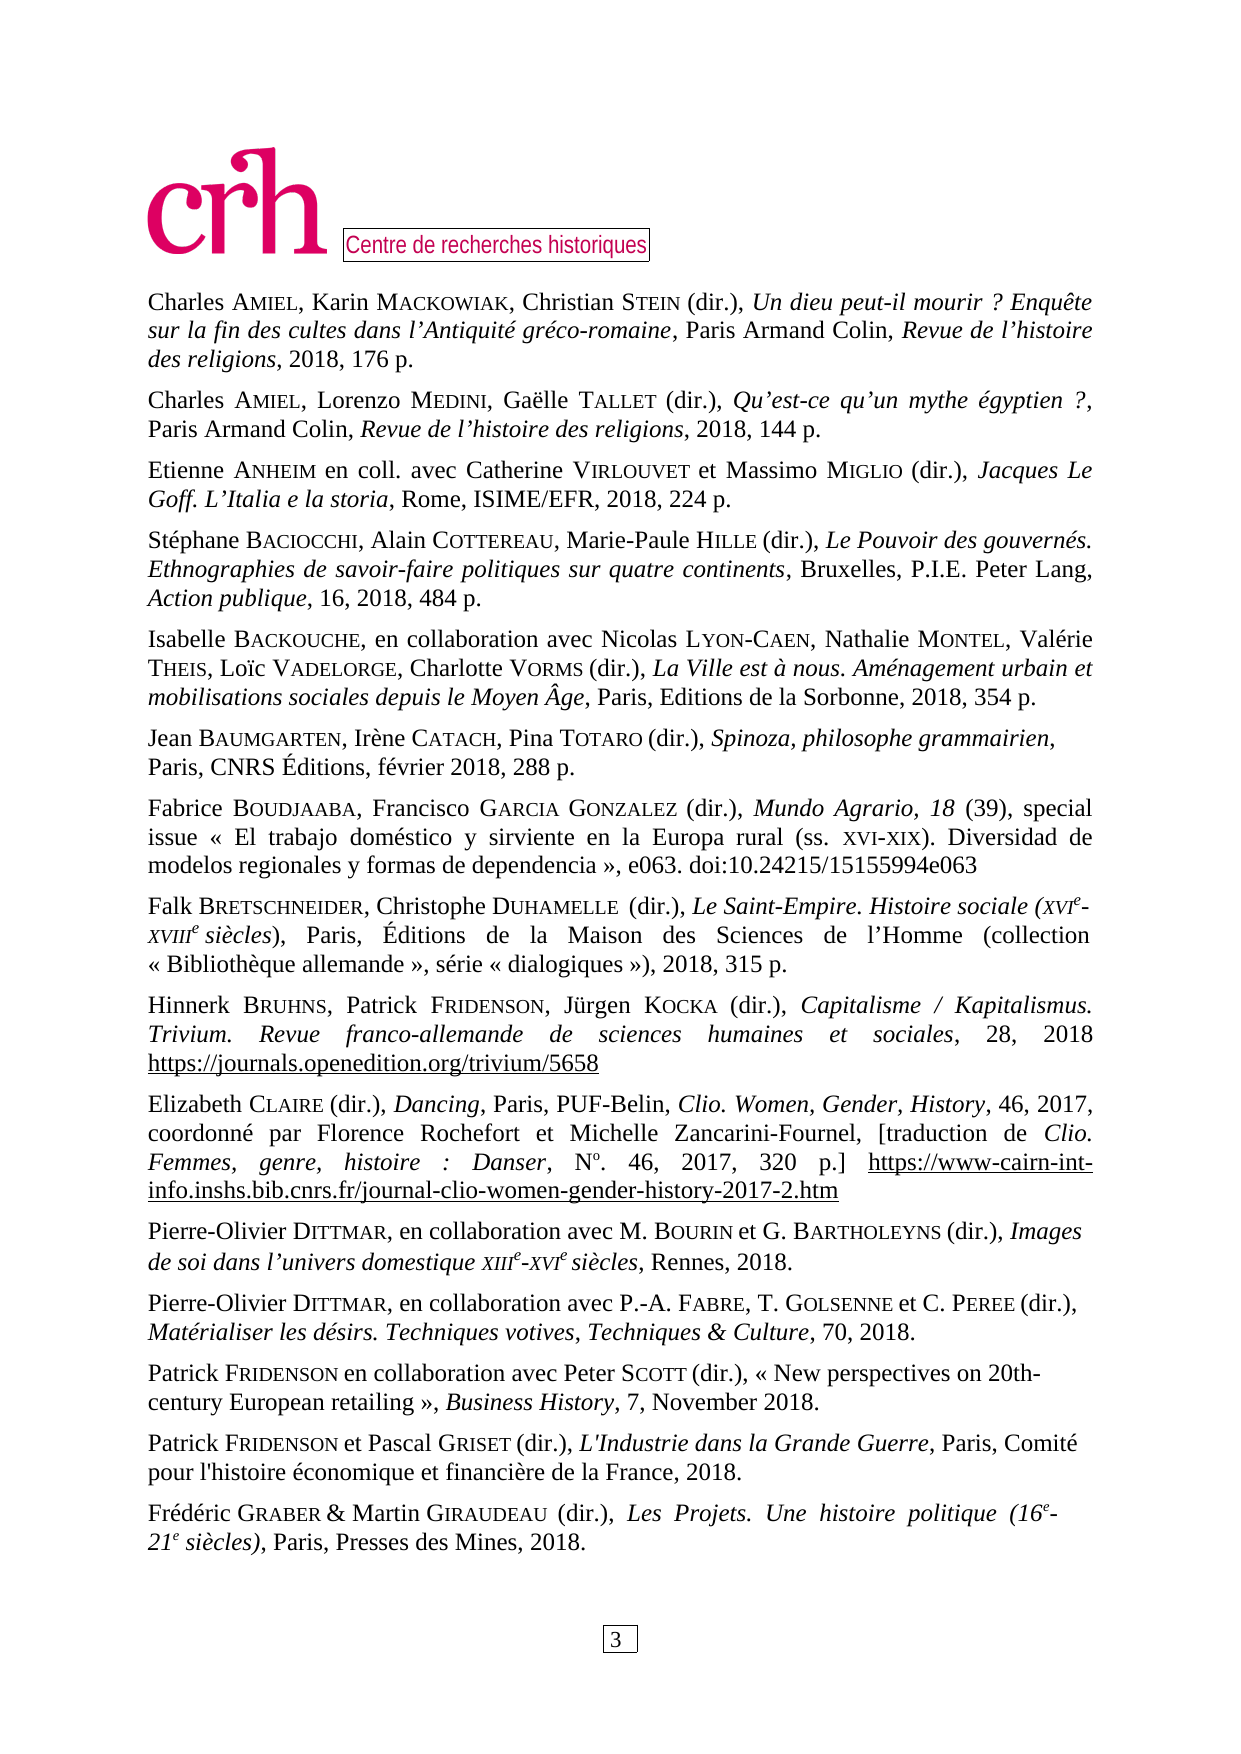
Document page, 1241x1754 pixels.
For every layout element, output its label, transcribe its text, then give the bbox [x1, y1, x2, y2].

text Charles AMIEL, Lorenzo MEDINI, Gaëlle TALLET (dir.), Qu’est-ce qu’un mythe égyptien ?, Paris Armand Colin, Revue de l’histoire des religions, 2018, 144 p. [148, 385, 1093, 443]
text Isabelle BACKOUCHE, en collaboration avec Nicolas LYON-CAEN, Nathalie MONTEL, Valérie THEIS, Loïc VADELORGE, Charlotte VORMS (dir.), La Ville est à nous. Aménagement urbain et mobilisations sociales depuis le Moyen Âge, Paris, Editions de la Sorbonne, 2018, 354 p. [148, 624, 1093, 710]
text Pierre-Olivier DITTMAR, en collaboration avec M. BOURIN et G. BARTHOLEYNS (dir.), Images de soi dans l’univers domestique XIIIe-XVIe siècles, Rennes, 2018. [148, 1217, 1093, 1275]
text Pierre-Olivier DITTMAR, en collaboration avec P.-A. FABRE, T. GOLSENNE et C. PEREE (dir.), [148, 1288, 1105, 1317]
text Charles AMIEL, Karin MACKOWIAK, Christian STEIN (dir.), Un dieu peut-il mourir ? Enquête sur la fin des cultes dans l’Antiquité gréco-romaine, Paris Armand Colin, Revue de l’histoire des religions, 2018, 176 p. [148, 287, 1093, 373]
text Stéphane BACIOCCHI, Alain COTTEREAU, Marie-Paule HILLE (dir.), Le Pouvoir des gouvernés. Ethnographies de savoir-faire politiques sur quatre continents, Bruxelles, P.I.E. Peter Lang, Action publique, 16, 2018, 484 p. [148, 525, 1093, 612]
text « Bibliothèque allemande », série « dialogiques »), 2018, 315 p. [148, 949, 1105, 978]
text Etienne ANHEIM en coll. avec Catherine VIRLOUVET et Massimo MIGLIO (dir.), Jacques Le Goff. L’Italia e la storia, Rome, ISIME/EFR, 2018, 224 p. [148, 455, 1093, 513]
text Patrick FRIDENSON en collaboration avec Peter SCOTT (dir.), « New perspectives on 20th- century European retailing », Business History, 7, November 2018. [148, 1358, 1105, 1416]
text XVIIIe siècles), Paris, Éditions de la Maison des Sciences de l’Homme (collection [148, 920, 1105, 949]
text Fabrice BOUDJAABA, Francisco GARCIA GONZALEZ (dir.), Mundo Agrario, 18 (39), special issue « El trabajo doméstico y sirviente en la Europa rural (ss. XVI-XIX). Diversidad de modelos regionales y formas de dependencia », e063. doi:10.24215/15155994e063 [148, 793, 1093, 879]
picture [147, 147, 327, 254]
text Patrick FRIDENSON et Pascal GRISET (dir.), L'Industrie dans la Grande Guerre, Paris, Comité pour l'histoire économique et financière de la France, 2018. [148, 1428, 1105, 1486]
text Hinnerk BRUHNS, Patrick FRIDENSON, Jürgen KOCKA (dir.), Capitalisme / Kapitalismus. Trivium. Revue franco-allemande de sciences humaines et sociales, 28, 2018 https://journals.openedition.org/trivium/5658 [148, 991, 1093, 1077]
text Falk BRETSCHNEIDER, Christophe DUHAMELLE (dir.), Le Saint-Empire. Histoire sociale (XVIe- [148, 891, 1105, 920]
text Matérialiser les désirs. Techniques votives, Techniques & Culture, 70, 2018. [148, 1317, 1105, 1346]
text Elizabeth CLAIRE (dir.), Dancing, Paris, PUF-Belin, Clio. Women, Gender, History, 46, 2017, coordonné par Florence Rochefort et Michelle Zancarini-Fournel, [traduction de Clio. Femmes, genre, histoire : Danser, No. 46, 2017, 320 p.] https://www-cairn-int- info.inshs.bib.cnrs.fr/journal-clio-women-gender-history-2017-2.htm [148, 1089, 1093, 1204]
text Frédéric GRABER & Martin GIRAUDEAU (dir.), Les Projets. Une histoire politique (16e- 21e siècles), Paris, Presses des Mines, 2018. [148, 1498, 1078, 1556]
text Jean BAUMGARTEN, Irène CATACH, Pina TOTARO (dir.), Spinoza, philosophe grammairien, Paris, CNRS Éditions, février 2018, 288 p. [148, 723, 1105, 780]
